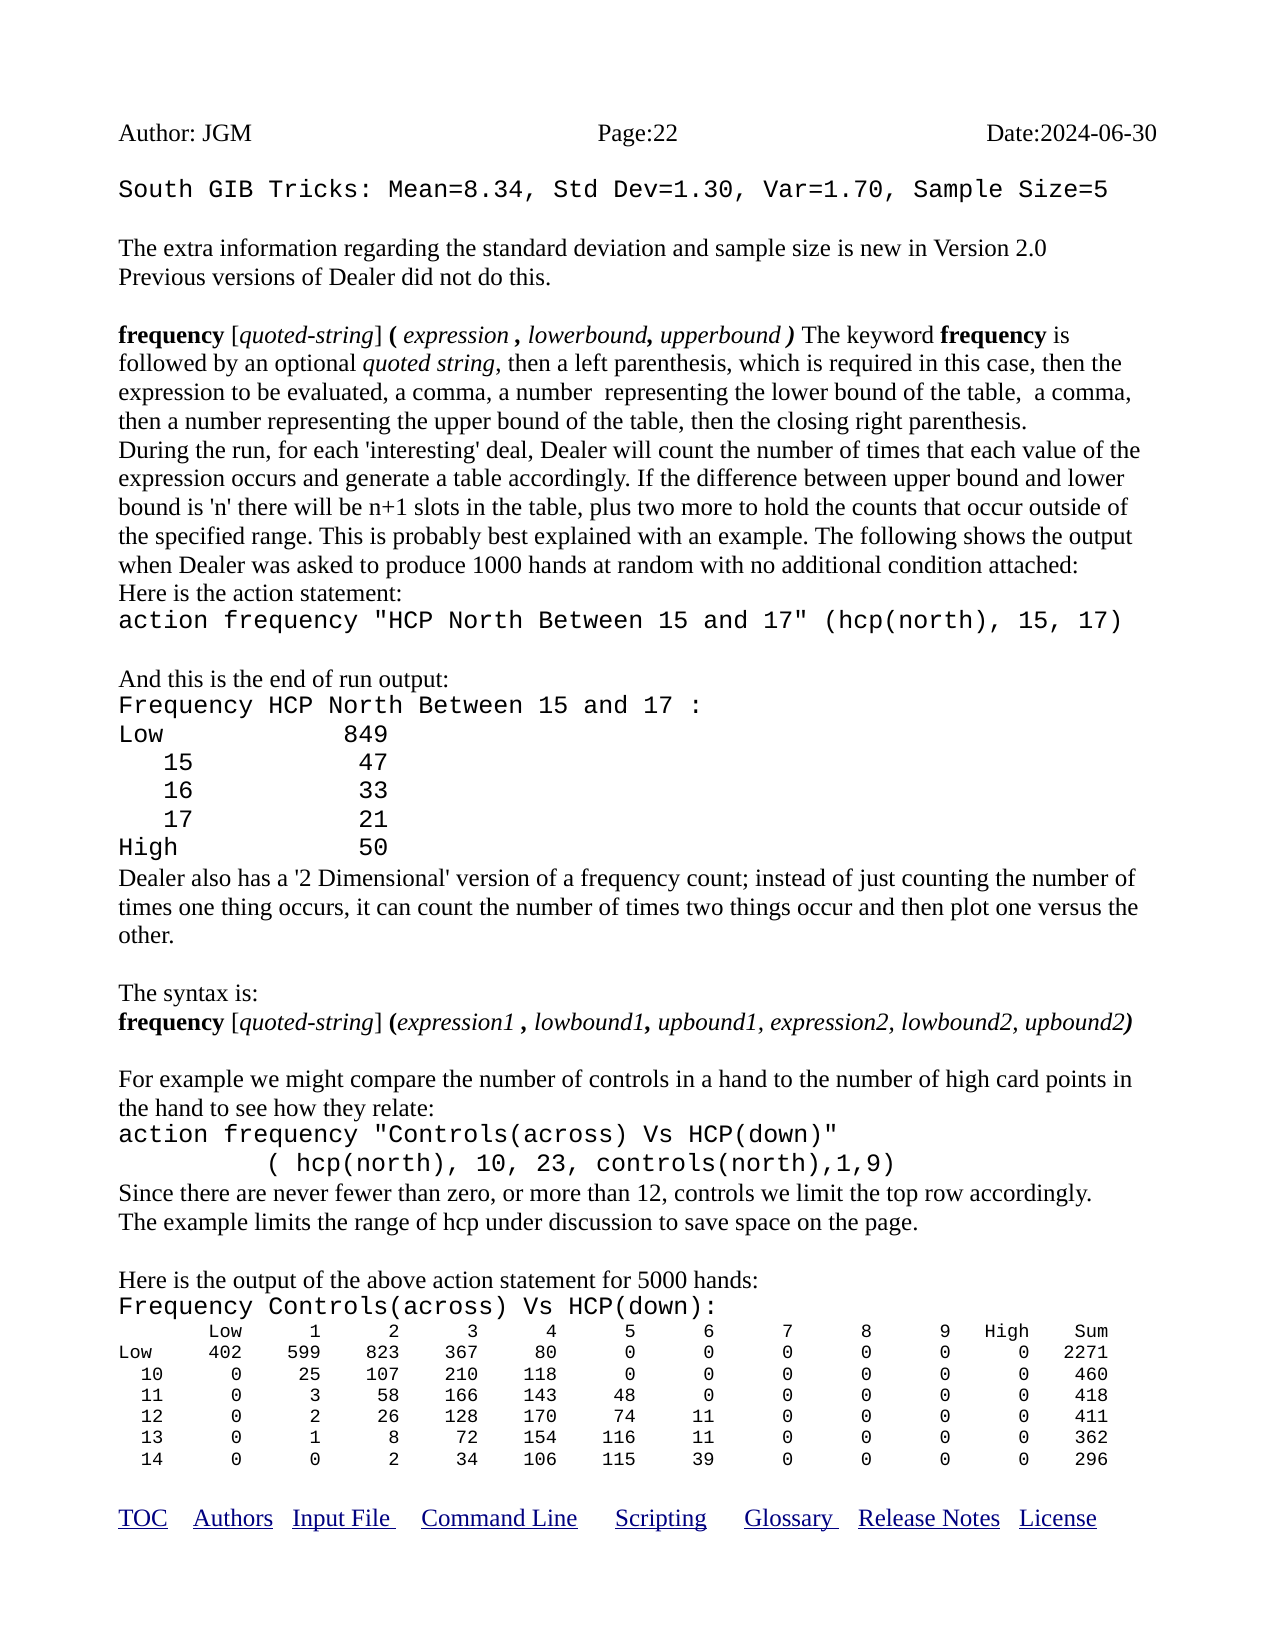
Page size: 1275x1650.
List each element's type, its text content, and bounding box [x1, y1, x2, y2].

text The example limits the range of hcp under discussion to save space on the page. [118, 1207, 1157, 1236]
text 11 0 3 58 166 143 48 0 0 0 0 0 418 [118, 1386, 1157, 1407]
text Frequency Controls(across) Vs HCP(down): [118, 1293, 1157, 1322]
text Low 402 599 823 367 80 0 0 0 0 0 0 2271 [118, 1343, 1157, 1364]
text frequency [quoted-string] (expression1 , lowbound1, upbound1, expression2, lowbound2, upbound2) [118, 1007, 1157, 1036]
text Low 849 [118, 721, 1157, 750]
text Since there are never fewer than zero, or more than 12, controls we limit the top row accordingly. [118, 1178, 1157, 1207]
text action frequency "HCP North Between 15 and 17" (hcp(north), 15, 17) [118, 607, 1157, 636]
text Here is the output of the above action statement for 5000 hands: [118, 1265, 1157, 1293]
text Dealer also has a '2 Dimensional' version of a frequency count; instead of just counting the number of times one thing occurs, it can count the number of times two things occur and then plot one versus the other. [118, 863, 1157, 949]
text 15 47 [118, 750, 1157, 778]
text frequency [quoted-string] ( expression , lowerbound, upperbound ) The keyword frequency is followed by an optional quoted string, then a left parenthesis, which is required in this case, then the expression to be evaluated, a comma, a number representing the lower bound of the table, a comma, then a number representing the upper bound of the table, then the closing right parenthesis. [118, 320, 1157, 435]
text 16 33 [118, 778, 1157, 806]
text 17 21 [118, 806, 1157, 835]
text The extra information regarding the standard deviation and sample size is new in Version 2.0 [118, 233, 1157, 262]
text High 50 [118, 835, 1157, 863]
text 13 0 1 8 72 154 116 11 0 0 0 0 362 [118, 1428, 1157, 1449]
text South GIB Tricks: Mean=8.34, Std Dev=1.30, Var=1.70, Sample Size=5 [118, 176, 1157, 205]
text Here is the action statement: [118, 578, 1157, 607]
text Low 1 2 3 4 5 6 7 8 9 High Sum [118, 1322, 1157, 1343]
text action frequency "Controls(across) Vs HCP(down)" [118, 1122, 1157, 1150]
text 10 0 25 107 210 118 0 0 0 0 0 0 460 [118, 1364, 1157, 1386]
text 12 0 2 26 128 170 74 11 0 0 0 0 411 [118, 1407, 1157, 1428]
text During the run, for each 'interesting' deal, Dealer will count the number of times that each value of the expression occurs and generate a table accordingly. If the difference between upper bound and lower bound is 'n' there will be n+1 slots in the table, plus two more to hold the counts that occur outside of the specified range. This is probably best explained with an example. The following shows the output when Dealer was asked to produce 1000 hands at random with no additional condition attached: [118, 435, 1157, 578]
text For example we might compare the number of controls in a hand to the number of high card points in the hand to see how they relate: [118, 1064, 1157, 1122]
text The syntax is: [118, 978, 1157, 1007]
text And this is the end of run output: [118, 664, 1157, 693]
text 14 0 0 2 34 106 115 39 0 0 0 0 296 [118, 1449, 1157, 1471]
text Frequency HCP North Between 15 and 17 : [118, 693, 1157, 721]
text ( hcp(north), 10, 23, controls(north),1,9) [118, 1150, 1157, 1178]
text Previous versions of Dealer did not do this. [118, 262, 1157, 291]
